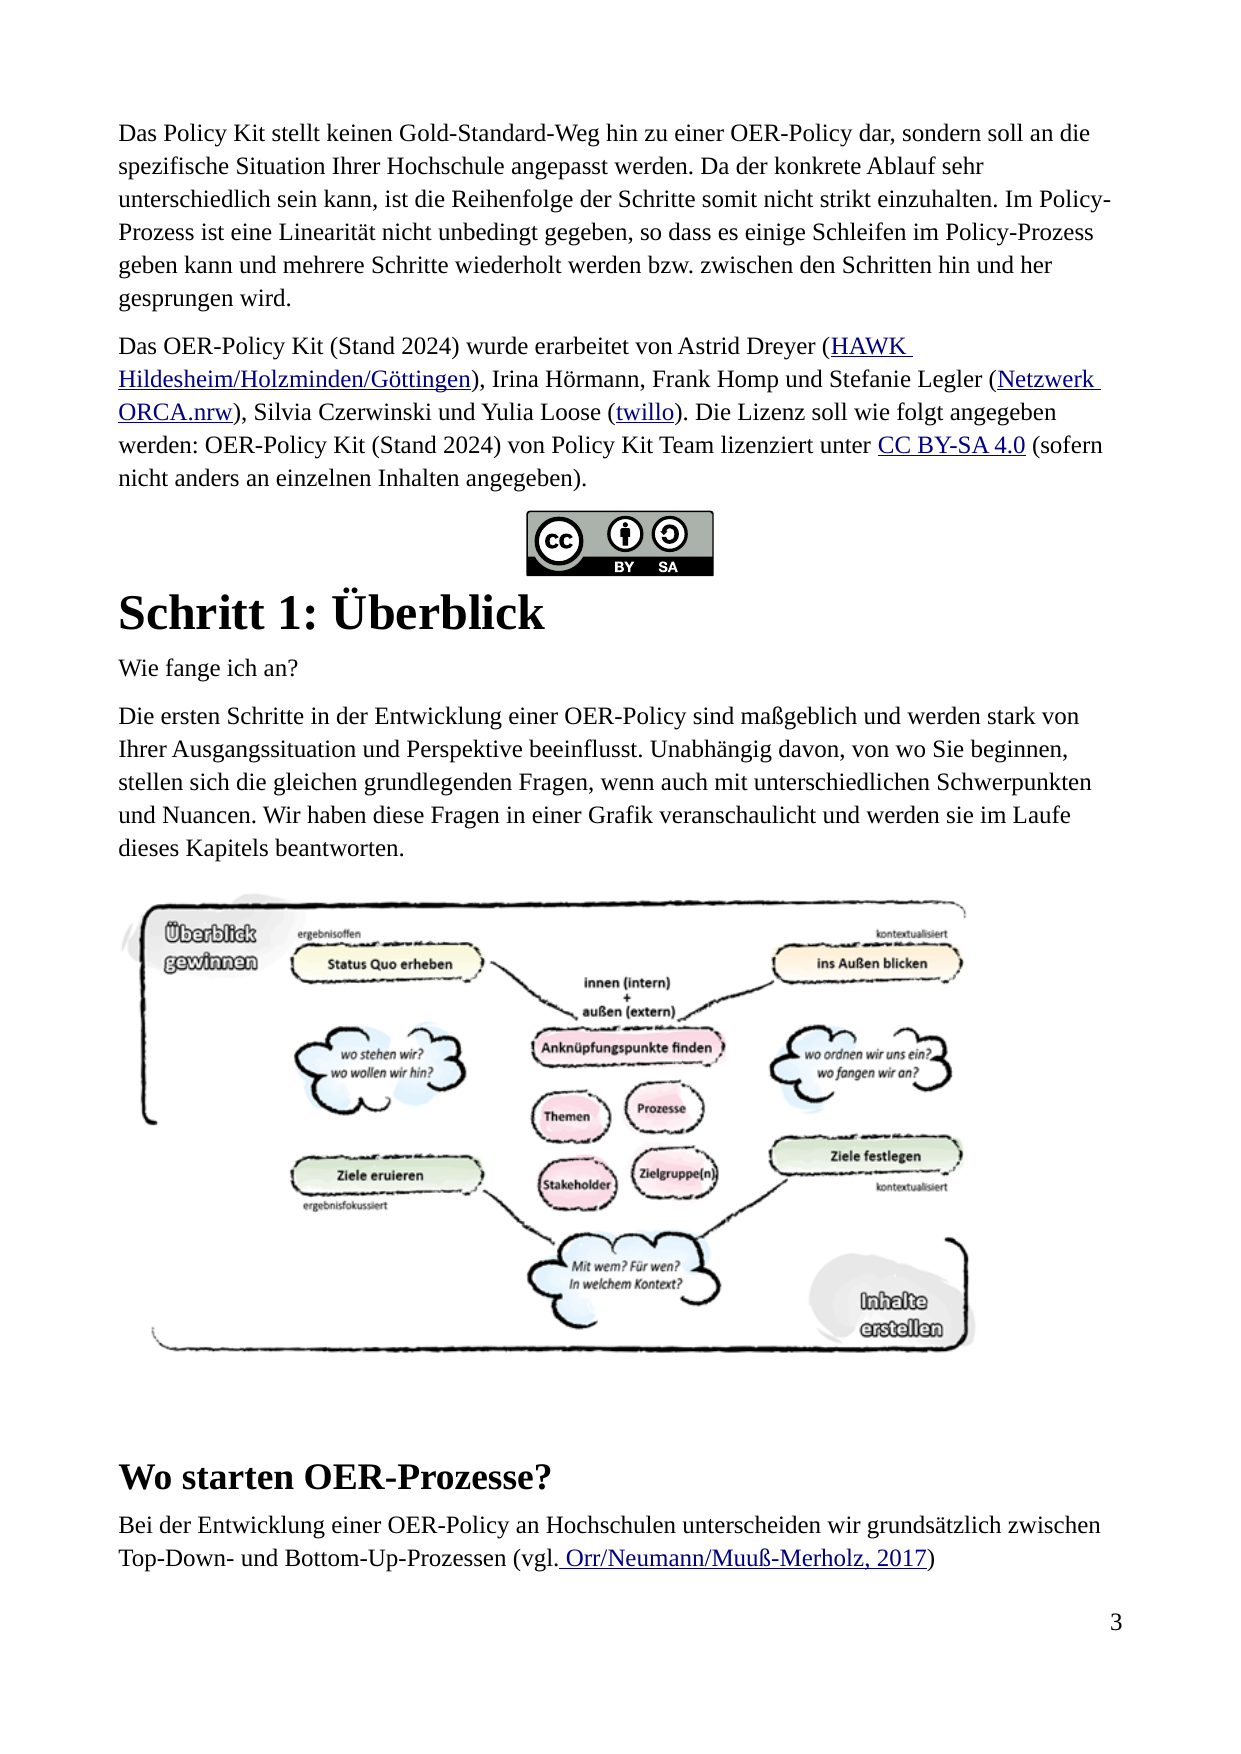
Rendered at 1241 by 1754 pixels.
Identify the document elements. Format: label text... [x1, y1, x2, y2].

text Bei der Entwicklung einer OER-Policy an Hochschulen unterscheiden wir grundsätzlich zwischen Top-Down- und Bottom-Up-Prozessen (vgl. Orr/Neumann/Muuß-Merholz, 2017) [118, 1510, 1122, 1572]
text Das OER-Policy Kit (Stand 2024) wurde erarbeitet von Astrid Dreyer (HAWK Hildesheim/Holzminden/Göttingen), Irina Hörmann, Frank Homp und Stefanie Legler (Netzwerk ORCA.nrw), Silvia Czerwinski und Yulia Loose (twillo). Die Lizenz soll wie folgt angegeben werden: OER-Policy Kit (Stand 2024) von Policy Kit Team lizenziert unter CC BY-SA 4.0 (sofern nicht anders an einzelnen Inhalten angegeben). [118, 331, 1122, 492]
subtitle Schritt 1: Überblick [118, 583, 1122, 641]
text Die ersten Schritte in der Entwicklung einer OER-Policy sind maßgeblich und werden stark von Ihrer Ausgangssituation und Perspektive beeinflusst. Unabhängig davon, von wo Sie beginnen, stellen sich die gleichen grundlegenden Fragen, wenn auch mit unterschiedlichen Schwerpunkten und Nuancen. Wir haben diese Fragen in einer Grafik veranschaulicht und werden sie im Laufe dieses Kapitels beantworten. [118, 701, 1122, 862]
text Das Policy Kit stellt keinen Gold-Standard-Weg hin zu einer OER-Policy dar, sondern soll an die spezifische Situation Ihrer Hochschule angepasst werden. Da der konkrete Ablauf sehr unterschiedlich sein kann, ist die Reihenfolge der Schritte somit nicht strikt einzuhalten. Im Policy-Prozess ist eine Linearität nicht unbedingt gegeben, so dass es einige Schleifen im Policy-Prozess geben kann und mehrere Schritte wiederholt werden bzw. zwischen den Schritten hin und her gesprungen wird. [118, 118, 1122, 312]
picture [118, 880, 1017, 1415]
text Wie fange ich an? [118, 653, 1122, 682]
subtitle Wo starten OER-Prozesse? [118, 1454, 1122, 1498]
